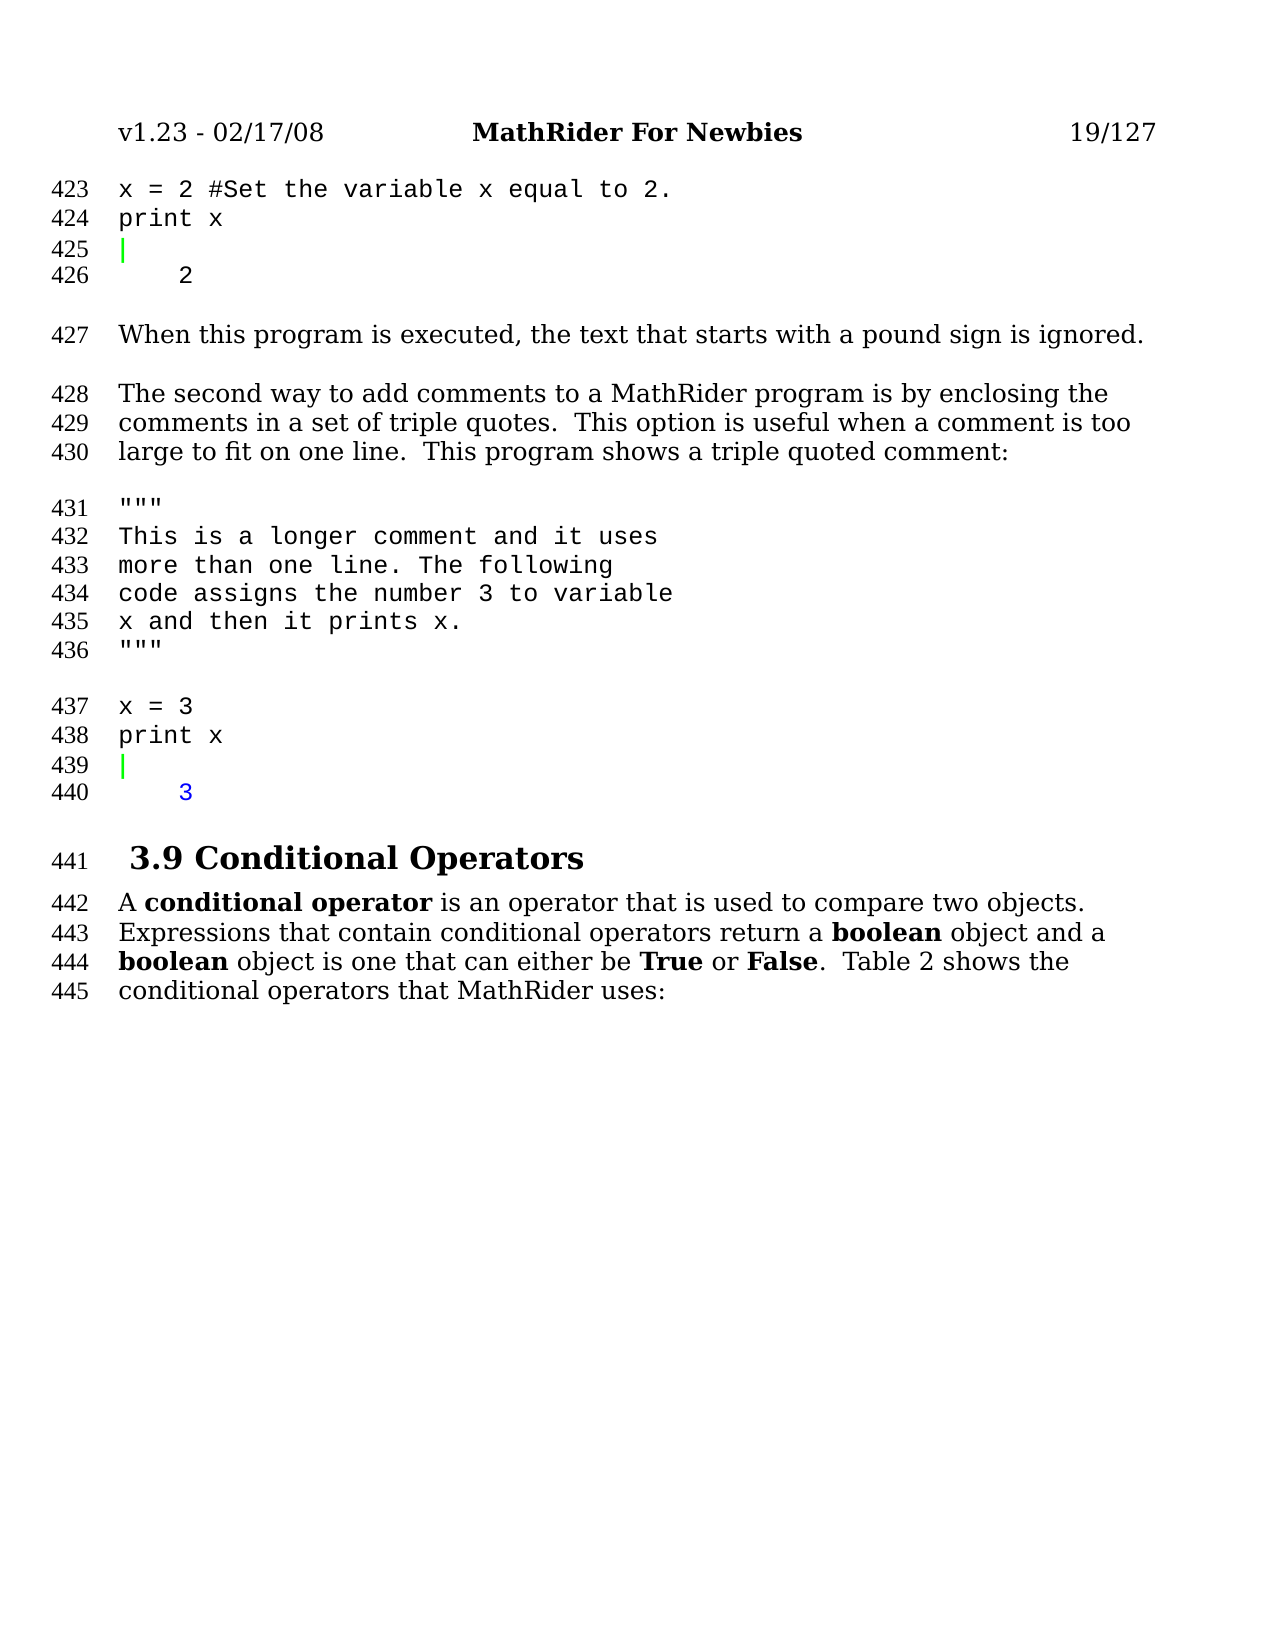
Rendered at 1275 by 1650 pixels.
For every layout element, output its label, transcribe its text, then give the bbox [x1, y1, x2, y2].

text When this program is executed, the text that starts with a pound sign is ignored. [118, 321, 1157, 350]
text 2 [118, 263, 1157, 291]
text print x [118, 722, 1157, 751]
text """ [118, 637, 1157, 666]
text 3 [118, 780, 1157, 808]
text code assigns the number 3 to variable [118, 581, 1157, 609]
text x and then it prints x. [118, 609, 1157, 637]
text This is a longer comment and it uses [118, 524, 1157, 552]
text x = 3 [118, 694, 1157, 722]
text print x [118, 205, 1157, 234]
text more than one line. The following [118, 552, 1157, 581]
text """ [118, 496, 1157, 524]
text x = 2 #Set the variable x equal to 2. [118, 177, 1157, 205]
text A conditional operator is an operator that is used to compare two objects. Expressions that contain conditional operators return a boolean object and a boolean object is one that can either be True or False. Table 2 shows the conditional operators that MathRider uses: [118, 888, 1157, 1006]
text | [118, 751, 1157, 780]
text The second way to add comments to a MathRider program is by enclosing the comments in a set of triple quotes. This option is useful when a comment is too large to fit on one line. This program shows a triple quoted comment: [118, 379, 1157, 466]
text | [118, 234, 1157, 263]
subtitle Conditional Operators [118, 840, 1157, 876]
